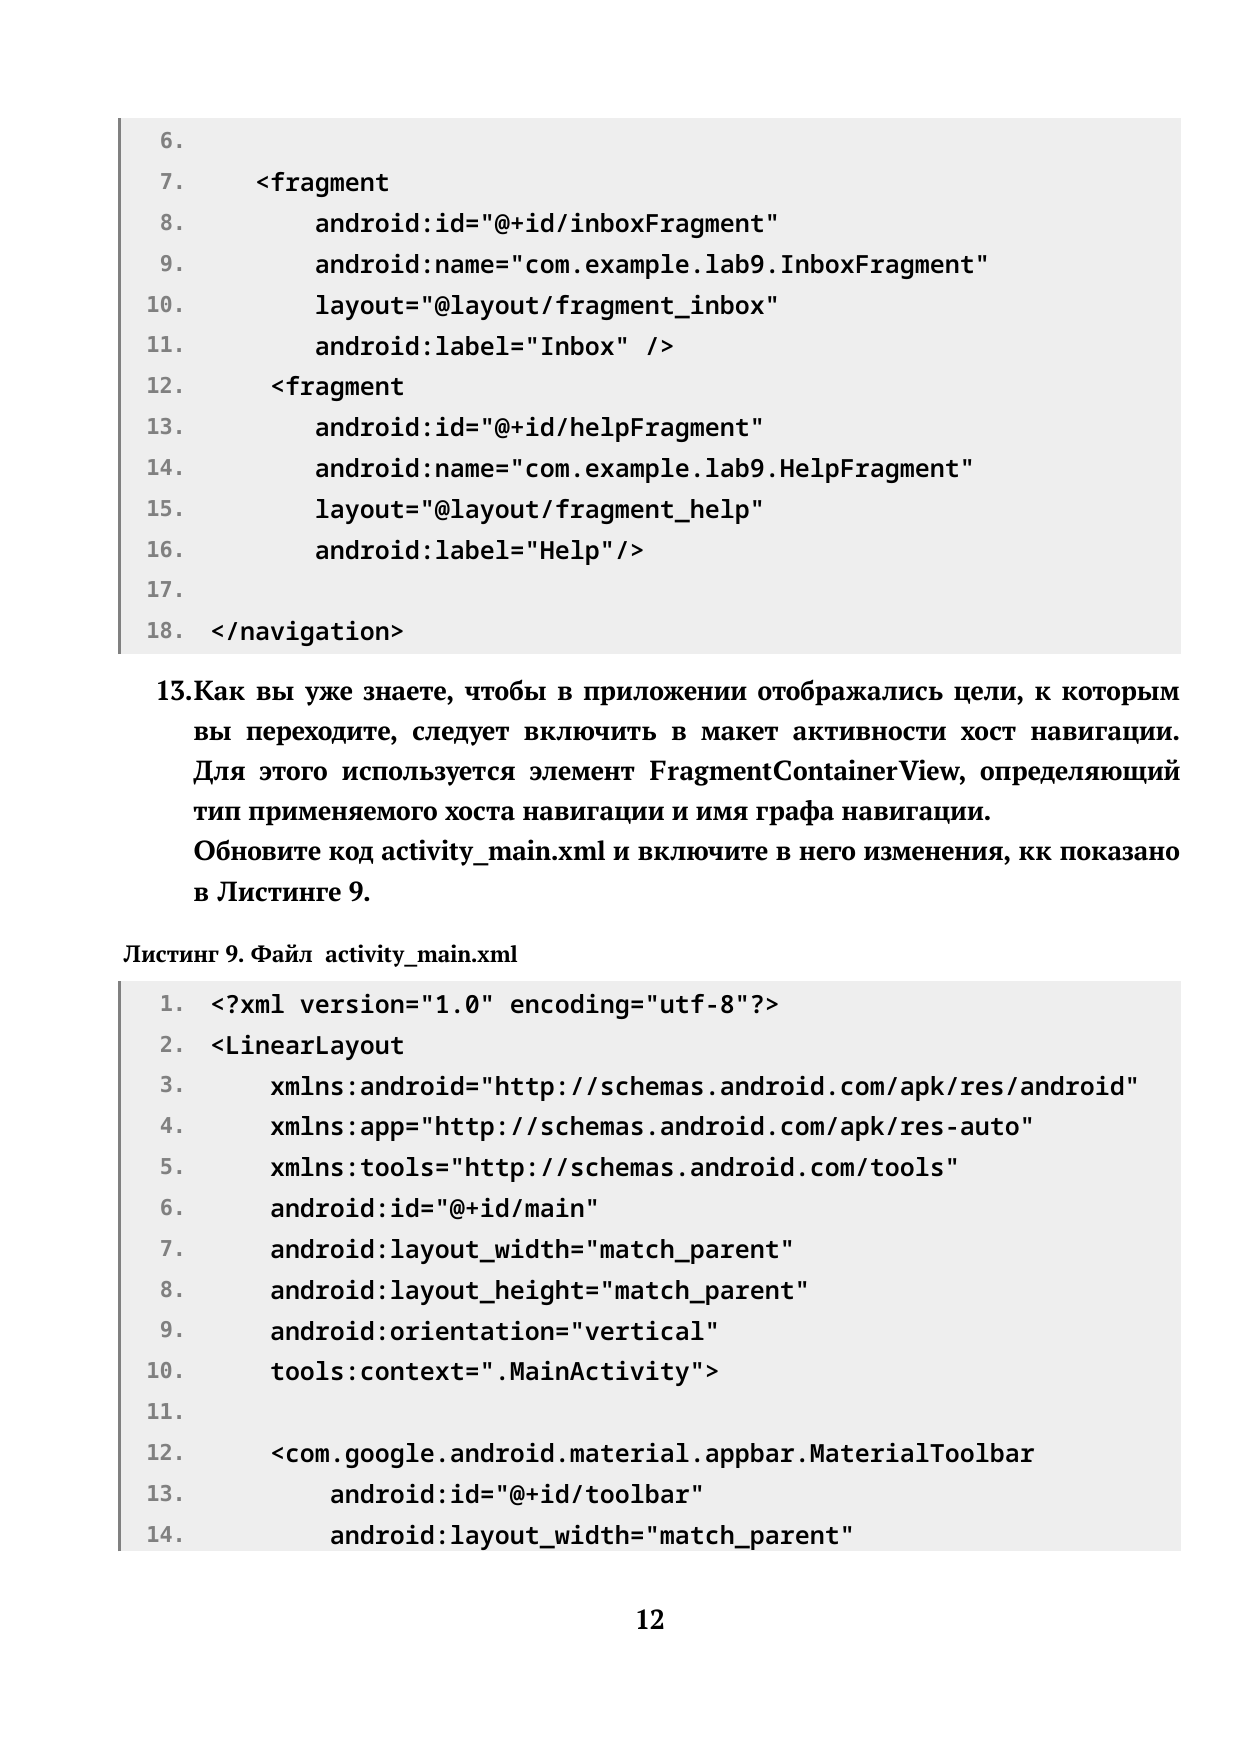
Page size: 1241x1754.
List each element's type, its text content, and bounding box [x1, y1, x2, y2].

list <fragment [121, 159, 1181, 199]
list Как вы уже знаете, чтобы в приложении отображались цели, к которым вы переходите, следует включить в макет активности хост навигации. Для этого используется элемент FragmentContainerView, определяющий тип применяемого хоста навигации и имя графа навигации. [156, 673, 1181, 827]
list xmlns:app="http://schemas.android.com/apk/res-auto" [121, 1103, 1181, 1143]
list layout="@layout/fragment_inbox" [121, 281, 1181, 321]
list android:name="com.example.lab9.HelpFragment" [121, 445, 1181, 485]
list <fragment [121, 363, 1181, 403]
list <LinearLayout [121, 1021, 1181, 1061]
list android:layout_height="match_parent" [121, 1266, 1181, 1306]
list </navigation> [121, 608, 1181, 654]
list layout="@layout/fragment_help" [121, 486, 1181, 526]
list android:layout_width="match_parent" [121, 1226, 1181, 1266]
list xmlns:tools="http://schemas.android.com/tools" [121, 1144, 1181, 1184]
list android:id="@+id/toolbar" [121, 1471, 1181, 1511]
list tools:context=".MainActivity"> [121, 1348, 1181, 1388]
list android:id="@+id/helpFragment" [121, 404, 1181, 444]
list <?xml version="1.0" encoding="utf-8"?> [121, 981, 1181, 1021]
text Листинг 9. Файл activity_main.xml [122, 939, 1182, 968]
list android:name="com.example.lab9.InboxFragment" [121, 241, 1181, 281]
list android:id="@+id/main" [121, 1185, 1181, 1225]
list xmlns:android="http://schemas.android.com/apk/res/android" [121, 1062, 1181, 1102]
list android:id="@+id/inboxFragment" [121, 200, 1181, 240]
list android:layout_width="match_parent" [121, 1511, 1181, 1551]
list <com.google.android.material.appbar.MaterialToolbar [121, 1430, 1181, 1470]
list android:label="Inbox" /> [121, 322, 1181, 362]
list android:orientation="vertical" [121, 1307, 1181, 1347]
list Обновите код activity_main.xml и включите в него изменения, кк показано в Листинге 9. [156, 833, 1181, 907]
list android:label="Help"/> [121, 526, 1181, 566]
